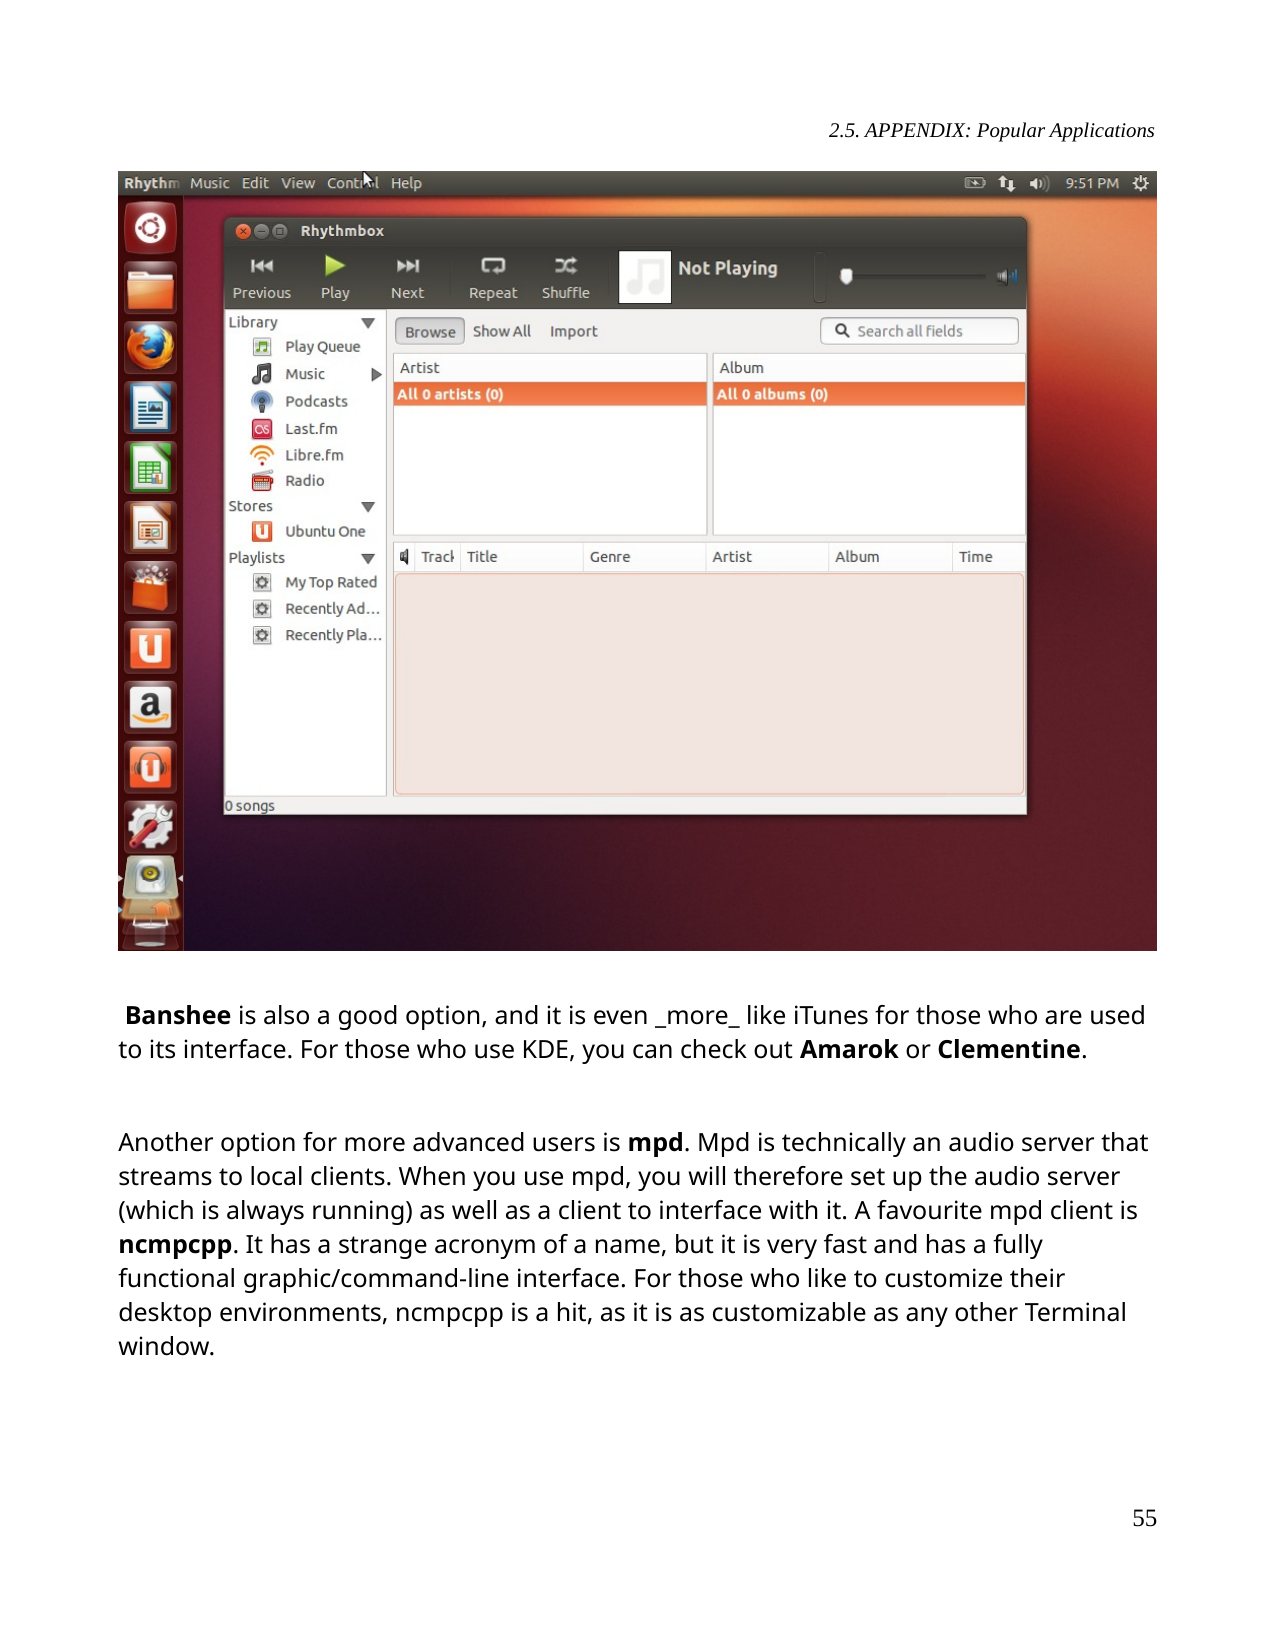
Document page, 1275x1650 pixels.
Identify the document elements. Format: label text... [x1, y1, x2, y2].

picture [118, 171, 1157, 951]
text Banshee is also a good option, and it is even _more_ like iTunes for those who are used to its interface. For those who use KDE, you can check out Amarok or Clementine. [118, 997, 1157, 1065]
text Another option for more advanced users is mpd. Mpd is technically an audio server that streams to local clients. When you use mpd, you will therefore set up the audio server (which is always running) as well as a client to interface with it. A favourite mpd client is ncmpcpp. It has a strange acronym of a name, but it is very fast and has a fully functional graphic/command-line interface. For those who like to customize their desktop environments, ncmpcpp is a hit, as it is as customizable as any other Terminal window. [118, 1124, 1157, 1363]
